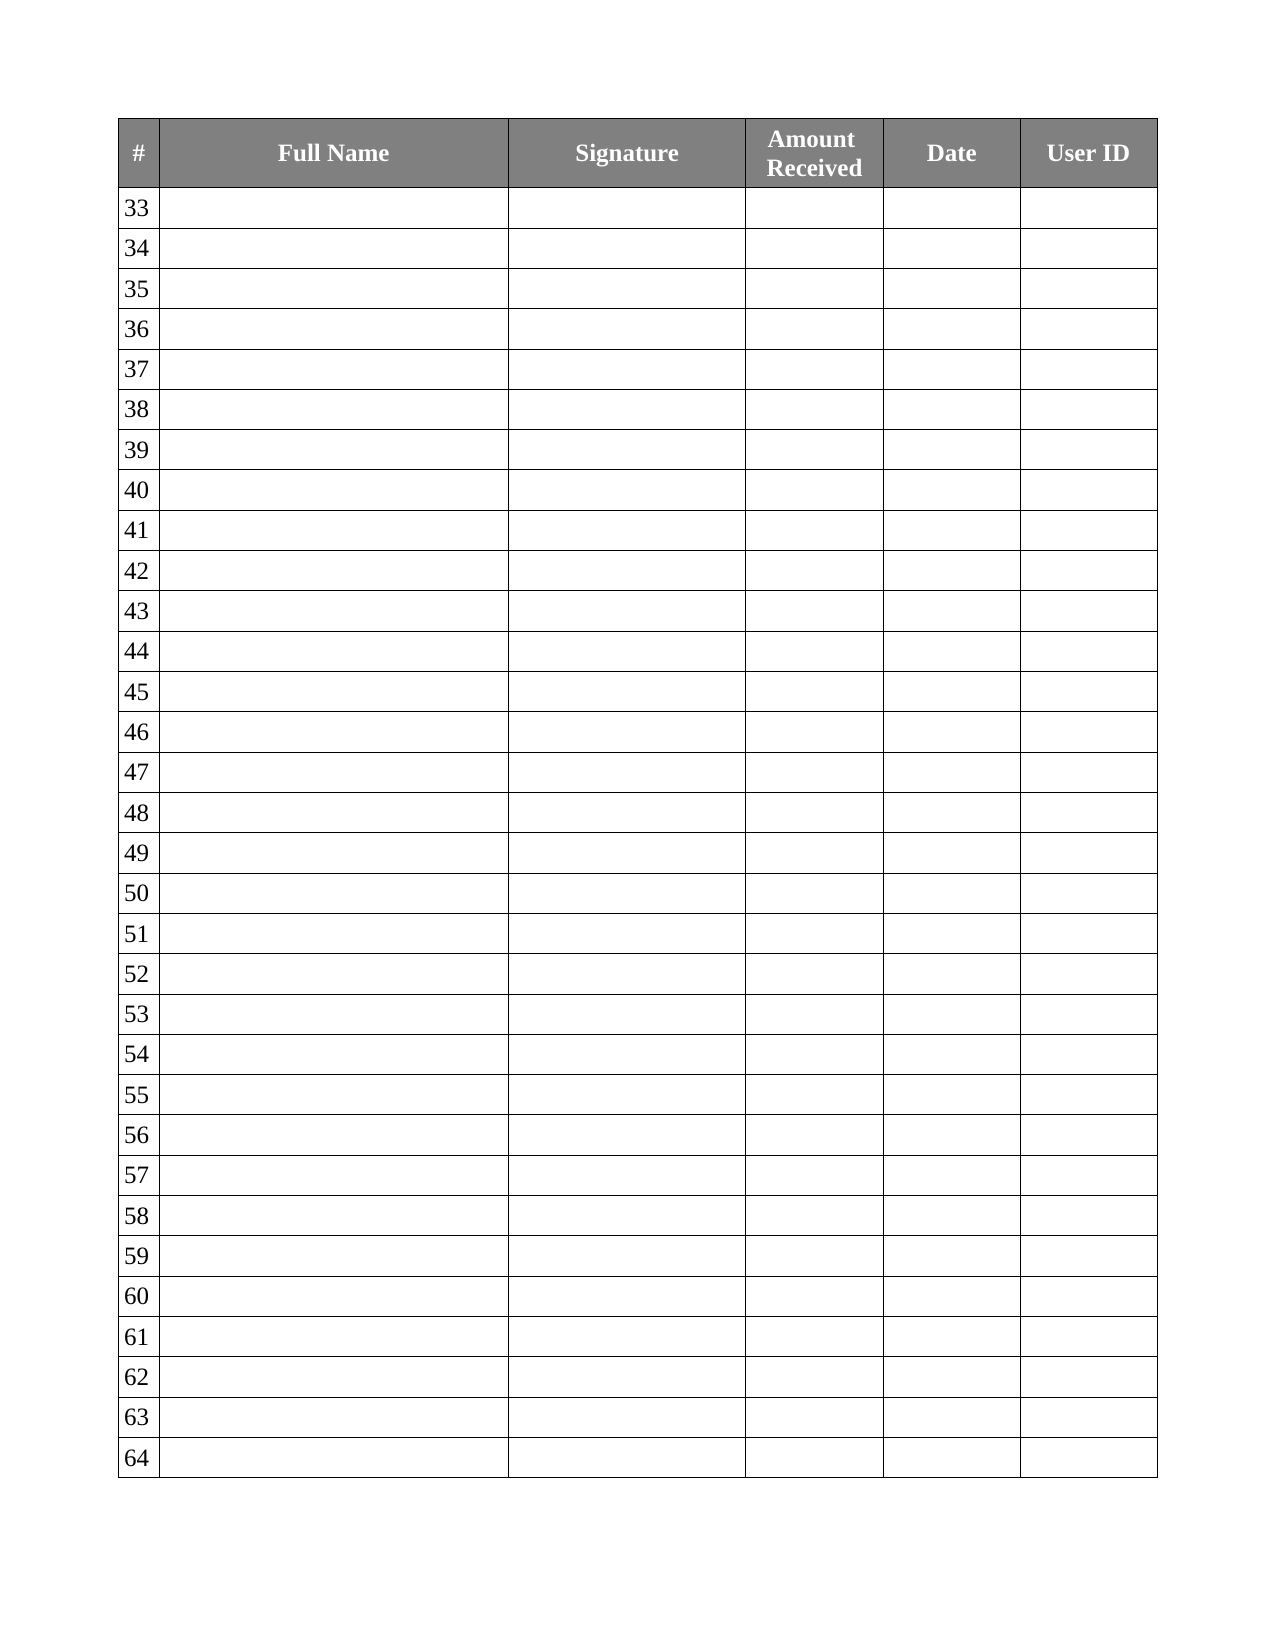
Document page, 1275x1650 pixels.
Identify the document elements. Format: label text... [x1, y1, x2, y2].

table_cell [746, 511, 883, 550]
table_cell [509, 1277, 745, 1316]
table_cell [884, 551, 1020, 590]
table_cell 43 [119, 591, 159, 631]
table_cell [1021, 390, 1157, 429]
table_cell [1021, 511, 1157, 550]
table_cell 58 [119, 1196, 159, 1235]
table_cell [160, 188, 508, 227]
table_cell 60 [119, 1277, 159, 1316]
table_cell [160, 753, 508, 792]
table_cell [884, 833, 1020, 872]
table_cell [160, 1398, 508, 1437]
table_cell [884, 1035, 1020, 1074]
table_cell [160, 954, 508, 993]
table_cell 64 [119, 1438, 159, 1477]
table_cell 37 [119, 350, 159, 389]
table_header Signature [509, 119, 745, 187]
table_cell [1021, 914, 1157, 953]
table_header Full Name [160, 119, 508, 187]
table_cell [746, 470, 883, 510]
table_cell [884, 1277, 1020, 1316]
table_cell [1021, 833, 1157, 872]
table_cell [1021, 350, 1157, 389]
table_cell [1021, 1317, 1157, 1356]
table_cell [746, 309, 883, 348]
table_cell [884, 229, 1020, 268]
table_cell [160, 269, 508, 308]
table_cell [884, 188, 1020, 227]
table_cell 62 [119, 1357, 159, 1397]
table_cell [884, 793, 1020, 832]
table_cell [746, 269, 883, 308]
table_cell [160, 470, 508, 510]
table_cell [509, 430, 745, 469]
table_cell [884, 1357, 1020, 1397]
table_cell [160, 1035, 508, 1074]
table_cell [509, 793, 745, 832]
table_cell [1021, 1236, 1157, 1276]
table_cell 51 [119, 914, 159, 953]
table_cell [160, 1156, 508, 1195]
table_cell [884, 1075, 1020, 1114]
table_cell 48 [119, 793, 159, 832]
table_cell 41 [119, 511, 159, 550]
table_cell [509, 1075, 745, 1114]
table_cell [746, 1317, 883, 1356]
table_cell [509, 1438, 745, 1477]
table_cell 34 [119, 229, 159, 268]
table_cell 61 [119, 1317, 159, 1356]
table_cell [746, 833, 883, 872]
table_cell [884, 269, 1020, 308]
table_cell [746, 1156, 883, 1195]
table_cell [746, 188, 883, 227]
table_cell [509, 995, 745, 1034]
table_cell [746, 350, 883, 389]
table_cell 55 [119, 1075, 159, 1114]
table_cell [1021, 430, 1157, 469]
table_cell [160, 874, 508, 913]
table_cell [1021, 470, 1157, 510]
table_cell 54 [119, 1035, 159, 1074]
table_cell [746, 1277, 883, 1316]
table_cell [1021, 874, 1157, 913]
table_cell [160, 712, 508, 752]
table_cell [746, 874, 883, 913]
table_cell [746, 1357, 883, 1397]
table_cell [884, 1196, 1020, 1235]
table_cell [509, 269, 745, 308]
table_cell 57 [119, 1156, 159, 1195]
table_cell [509, 511, 745, 550]
table_cell [509, 914, 745, 953]
table_cell [884, 1438, 1020, 1477]
table_cell [509, 753, 745, 792]
table_cell [509, 712, 745, 752]
table_cell [160, 390, 508, 429]
table_cell [1021, 1115, 1157, 1155]
table_cell [884, 350, 1020, 389]
table_cell [746, 632, 883, 671]
table_cell 44 [119, 632, 159, 671]
table_cell [160, 309, 508, 348]
table_cell 46 [119, 712, 159, 752]
table_cell [1021, 229, 1157, 268]
table_cell [509, 632, 745, 671]
table_cell [160, 1438, 508, 1477]
table_cell [509, 188, 745, 227]
table_cell [884, 914, 1020, 953]
table_cell [884, 1115, 1020, 1155]
table_cell [884, 470, 1020, 510]
table_cell [509, 390, 745, 429]
table_cell 36 [119, 309, 159, 348]
table_cell [1021, 753, 1157, 792]
table_cell [160, 995, 508, 1034]
table_cell [1021, 793, 1157, 832]
table_cell [509, 1357, 745, 1397]
table_cell [1021, 1398, 1157, 1437]
table_cell [746, 672, 883, 711]
table_cell [160, 430, 508, 469]
table_cell 59 [119, 1236, 159, 1276]
table_cell [509, 350, 745, 389]
table_cell [509, 470, 745, 510]
table_cell 35 [119, 269, 159, 308]
table_cell [746, 430, 883, 469]
table_cell [160, 1196, 508, 1235]
table_cell [884, 632, 1020, 671]
table_header # [119, 119, 159, 187]
table_cell [509, 229, 745, 268]
table_cell [1021, 1035, 1157, 1074]
table_cell [160, 672, 508, 711]
table_header Date [884, 119, 1020, 187]
table_cell [884, 390, 1020, 429]
table_cell [884, 995, 1020, 1034]
table_cell [884, 591, 1020, 631]
table_cell [1021, 1357, 1157, 1397]
table_cell [509, 1115, 745, 1155]
table_cell [884, 1156, 1020, 1195]
table_cell [509, 1236, 745, 1276]
table_cell [1021, 1438, 1157, 1477]
table_cell [509, 309, 745, 348]
table_cell [160, 511, 508, 550]
table_header Amount Received [746, 119, 883, 187]
table_cell [1021, 954, 1157, 993]
table_cell 40 [119, 470, 159, 510]
table_cell [746, 954, 883, 993]
table_cell [884, 954, 1020, 993]
table_cell [509, 591, 745, 631]
table_cell [1021, 1277, 1157, 1316]
table_cell [746, 1035, 883, 1074]
table_header User ID [1021, 119, 1157, 187]
table_cell [160, 1115, 508, 1155]
table_cell [746, 995, 883, 1034]
table_cell [1021, 1075, 1157, 1114]
table_cell [1021, 672, 1157, 711]
table_cell [746, 1115, 883, 1155]
table_cell [160, 1357, 508, 1397]
table_cell [509, 833, 745, 872]
table_cell [1021, 269, 1157, 308]
table_cell 63 [119, 1398, 159, 1437]
table_cell [509, 551, 745, 590]
table_cell 33 [119, 188, 159, 227]
table_cell [884, 753, 1020, 792]
table_cell [884, 1398, 1020, 1437]
table_cell 47 [119, 753, 159, 792]
table_cell [160, 1317, 508, 1356]
table_cell [509, 1196, 745, 1235]
table_cell [884, 1317, 1020, 1356]
table_cell [746, 390, 883, 429]
table_cell 49 [119, 833, 159, 872]
table_cell [746, 1196, 883, 1235]
table_cell [746, 1398, 883, 1437]
table_cell [509, 954, 745, 993]
table_cell [509, 1317, 745, 1356]
table_cell [160, 229, 508, 268]
table_cell [160, 1075, 508, 1114]
table_cell [160, 350, 508, 389]
table_cell [160, 591, 508, 631]
table_cell 38 [119, 390, 159, 429]
table_cell [746, 712, 883, 752]
table_cell [160, 1277, 508, 1316]
table_cell [746, 914, 883, 953]
table_cell [1021, 551, 1157, 590]
table_cell 53 [119, 995, 159, 1034]
table_cell [1021, 995, 1157, 1034]
table_cell 50 [119, 874, 159, 913]
table_cell [160, 793, 508, 832]
table_cell 39 [119, 430, 159, 469]
table_cell [160, 551, 508, 590]
table_cell [1021, 309, 1157, 348]
table_cell [884, 874, 1020, 913]
table_cell [884, 672, 1020, 711]
table_cell [1021, 1196, 1157, 1235]
table_cell [509, 672, 745, 711]
table_cell [746, 551, 883, 590]
table_cell [509, 1398, 745, 1437]
table_cell [746, 1075, 883, 1114]
table_cell [1021, 632, 1157, 671]
table_cell [884, 430, 1020, 469]
table_cell 52 [119, 954, 159, 993]
table_cell [509, 1156, 745, 1195]
table_cell [1021, 712, 1157, 752]
table_cell [746, 753, 883, 792]
table_cell [746, 229, 883, 268]
table_cell [1021, 1156, 1157, 1195]
table_cell 42 [119, 551, 159, 590]
table_cell 45 [119, 672, 159, 711]
table_cell [160, 1236, 508, 1276]
table_cell [746, 1236, 883, 1276]
table_cell [509, 874, 745, 913]
table_cell [746, 591, 883, 631]
table_cell [884, 511, 1020, 550]
table_cell [1021, 188, 1157, 227]
table_cell [884, 712, 1020, 752]
table_cell 56 [119, 1115, 159, 1155]
table_cell [160, 833, 508, 872]
table_cell [746, 1438, 883, 1477]
table_cell [884, 309, 1020, 348]
table_cell [884, 1236, 1020, 1276]
table_cell [1021, 591, 1157, 631]
table_cell [509, 1035, 745, 1074]
table_cell [160, 632, 508, 671]
table_cell [160, 914, 508, 953]
table_cell [746, 793, 883, 832]
